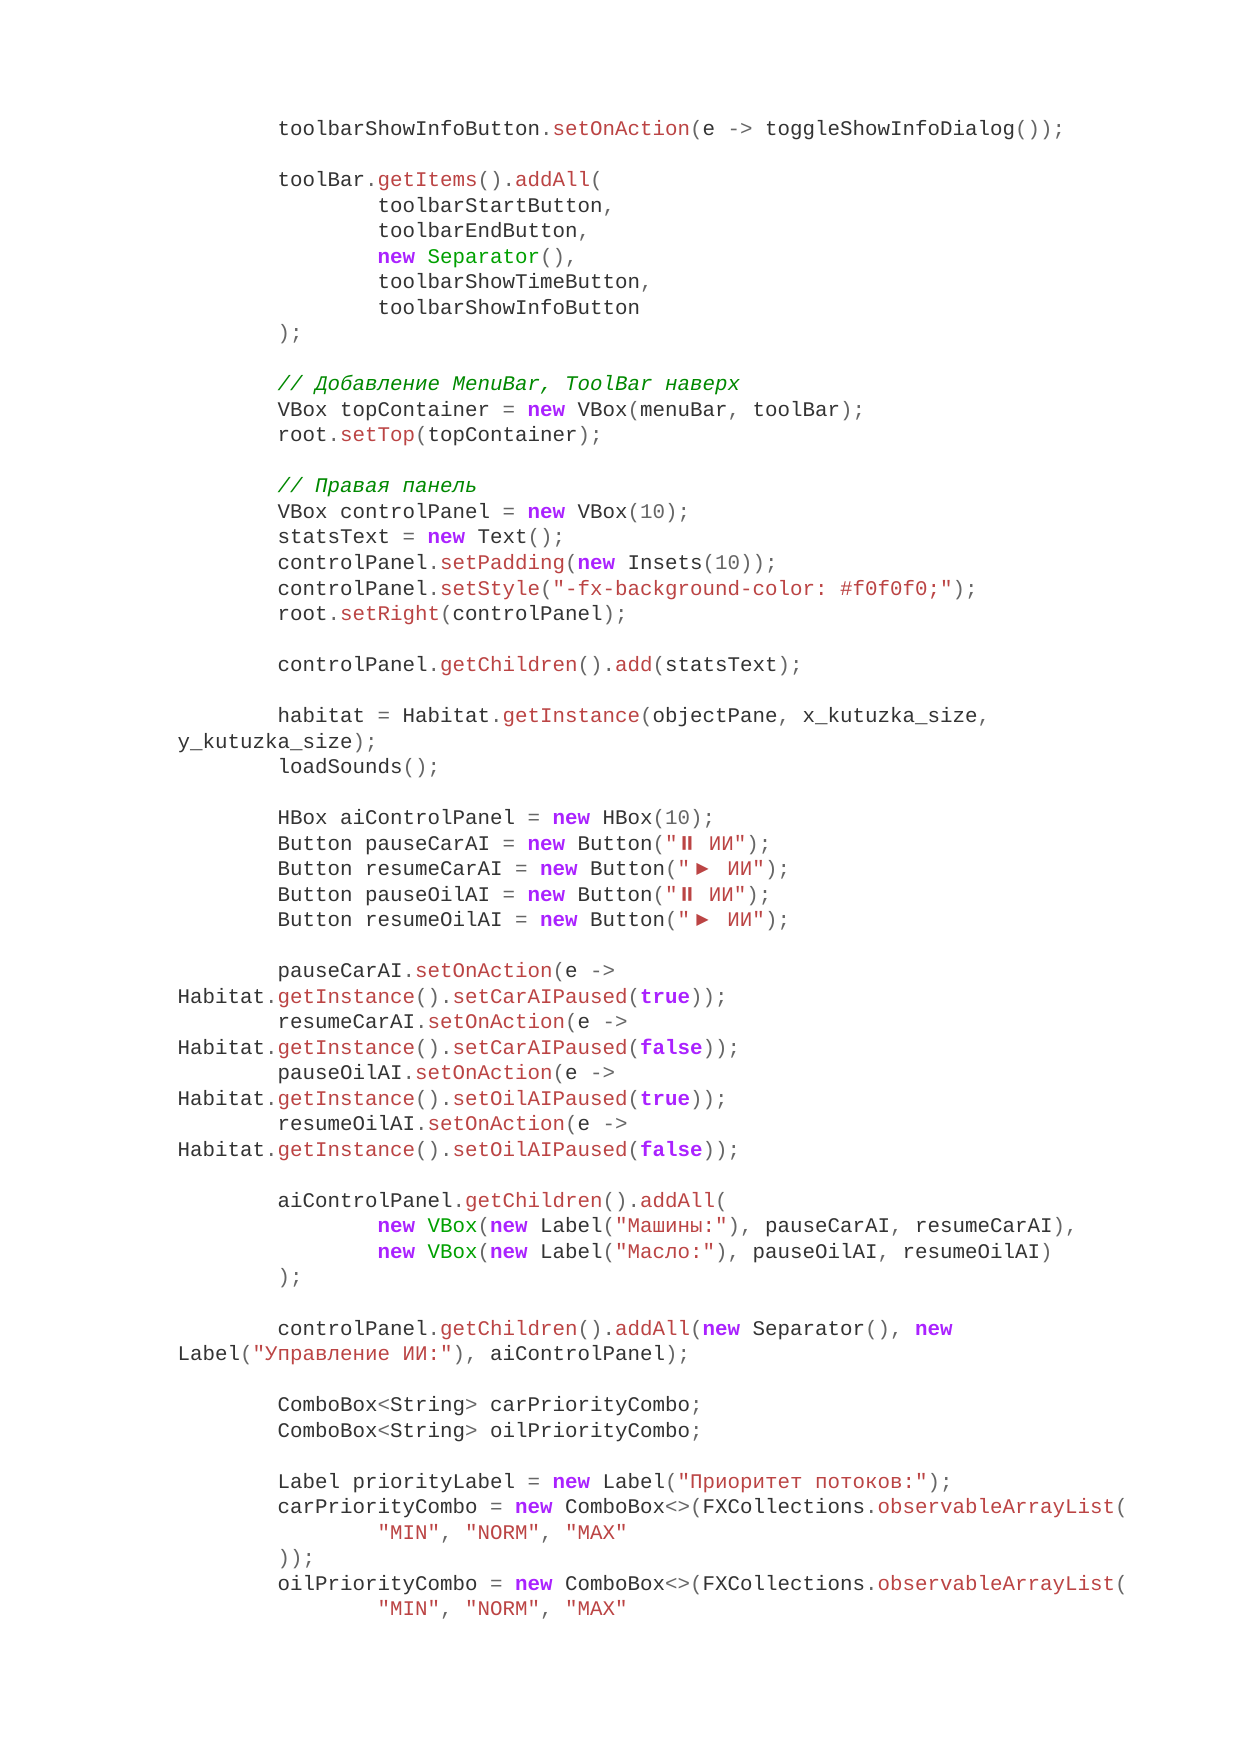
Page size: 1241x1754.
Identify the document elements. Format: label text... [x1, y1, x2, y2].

text ); [177, 322, 1152, 346]
text new Separator(), [177, 246, 1152, 269]
text )); [177, 1547, 1152, 1571]
text pauseOilAI.setOnAction(e -> Habitat.getInstance().setOilAIPaused(true)); [177, 1062, 1152, 1112]
text ComboBox<String> oilPriorityCombo; [177, 1420, 1152, 1443]
text oilPriorityCombo = new ComboBox<>(FXCollections.observableArrayList( [177, 1573, 1152, 1596]
text new VBox(new Label("Масло:"), pauseOilAI, resumeOilAI) [177, 1241, 1152, 1265]
text statsText = new Text(); [177, 526, 1152, 550]
text controlPanel.getChildren().add(statsText); [177, 654, 1152, 678]
text // Добавление MenuBar, ToolBar наверх [177, 373, 1152, 397]
text Button resumeCarAI = new Button("▶ ИИ"); [177, 858, 1152, 882]
text carPriorityCombo = new ComboBox<>(FXCollections.observableArrayList( [177, 1496, 1152, 1520]
text resumeOilAI.setOnAction(e -> Habitat.getInstance().setOilAIPaused(false)); [177, 1113, 1152, 1163]
text root.setTop(topContainer); [177, 424, 1152, 448]
text HBox aiControlPanel = new HBox(10); [177, 807, 1152, 831]
text resumeCarAI.setOnAction(e -> Habitat.getInstance().setCarAIPaused(false)); [177, 1011, 1152, 1061]
text toolbarShowInfoButton.setOnAction(e -> toggleShowInfoDialog()); [177, 118, 1152, 142]
text ); [177, 1267, 1152, 1290]
text toolbarShowTimeButton, [177, 271, 1152, 295]
text ComboBox<String> carPriorityCombo; [177, 1394, 1152, 1418]
text pauseCarAI.setOnAction(e -> Habitat.getInstance().setCarAIPaused(true)); [177, 960, 1152, 1009]
text habitat = Habitat.getInstance(objectPane, x_kutuzka_size, y_kutuzka_size); [177, 705, 1152, 754]
text toolbarEndButton, [177, 220, 1152, 244]
text Button pauseOilAI = new Button("⏸ ИИ"); [177, 884, 1152, 907]
text root.setRight(controlPanel); [177, 603, 1152, 627]
text toolBar.getItems().addAll( [177, 169, 1152, 193]
text VBox topContainer = new VBox(menuBar, toolBar); [177, 399, 1152, 422]
text "MIN", "NORM", "MAX" [177, 1598, 1152, 1622]
text Label priorityLabel = new Label("Приоритет потоков:"); [177, 1471, 1152, 1494]
text VBox controlPanel = new VBox(10); [177, 501, 1152, 524]
text controlPanel.getChildren().addAll(new Separator(), new Label("Управление ИИ:"), aiControlPanel); [177, 1318, 1152, 1367]
text controlPanel.setPadding(new Insets(10)); [177, 552, 1152, 576]
text Button pauseCarAI = new Button("⏸ ИИ"); [177, 833, 1152, 856]
text aiControlPanel.getChildren().addAll( [177, 1190, 1152, 1214]
text loadSounds(); [177, 756, 1152, 780]
text toolbarShowInfoButton [177, 297, 1152, 320]
text new VBox(new Label("Машины:"), pauseCarAI, resumeCarAI), [177, 1216, 1152, 1239]
text toolbarStartButton, [177, 195, 1152, 218]
text // Правая панель [177, 475, 1152, 499]
text "MIN", "NORM", "MAX" [177, 1522, 1152, 1545]
text Button resumeOilAI = new Button("▶ ИИ"); [177, 909, 1152, 933]
text controlPanel.setStyle("-fx-background-color: #f0f0f0;"); [177, 577, 1152, 601]
